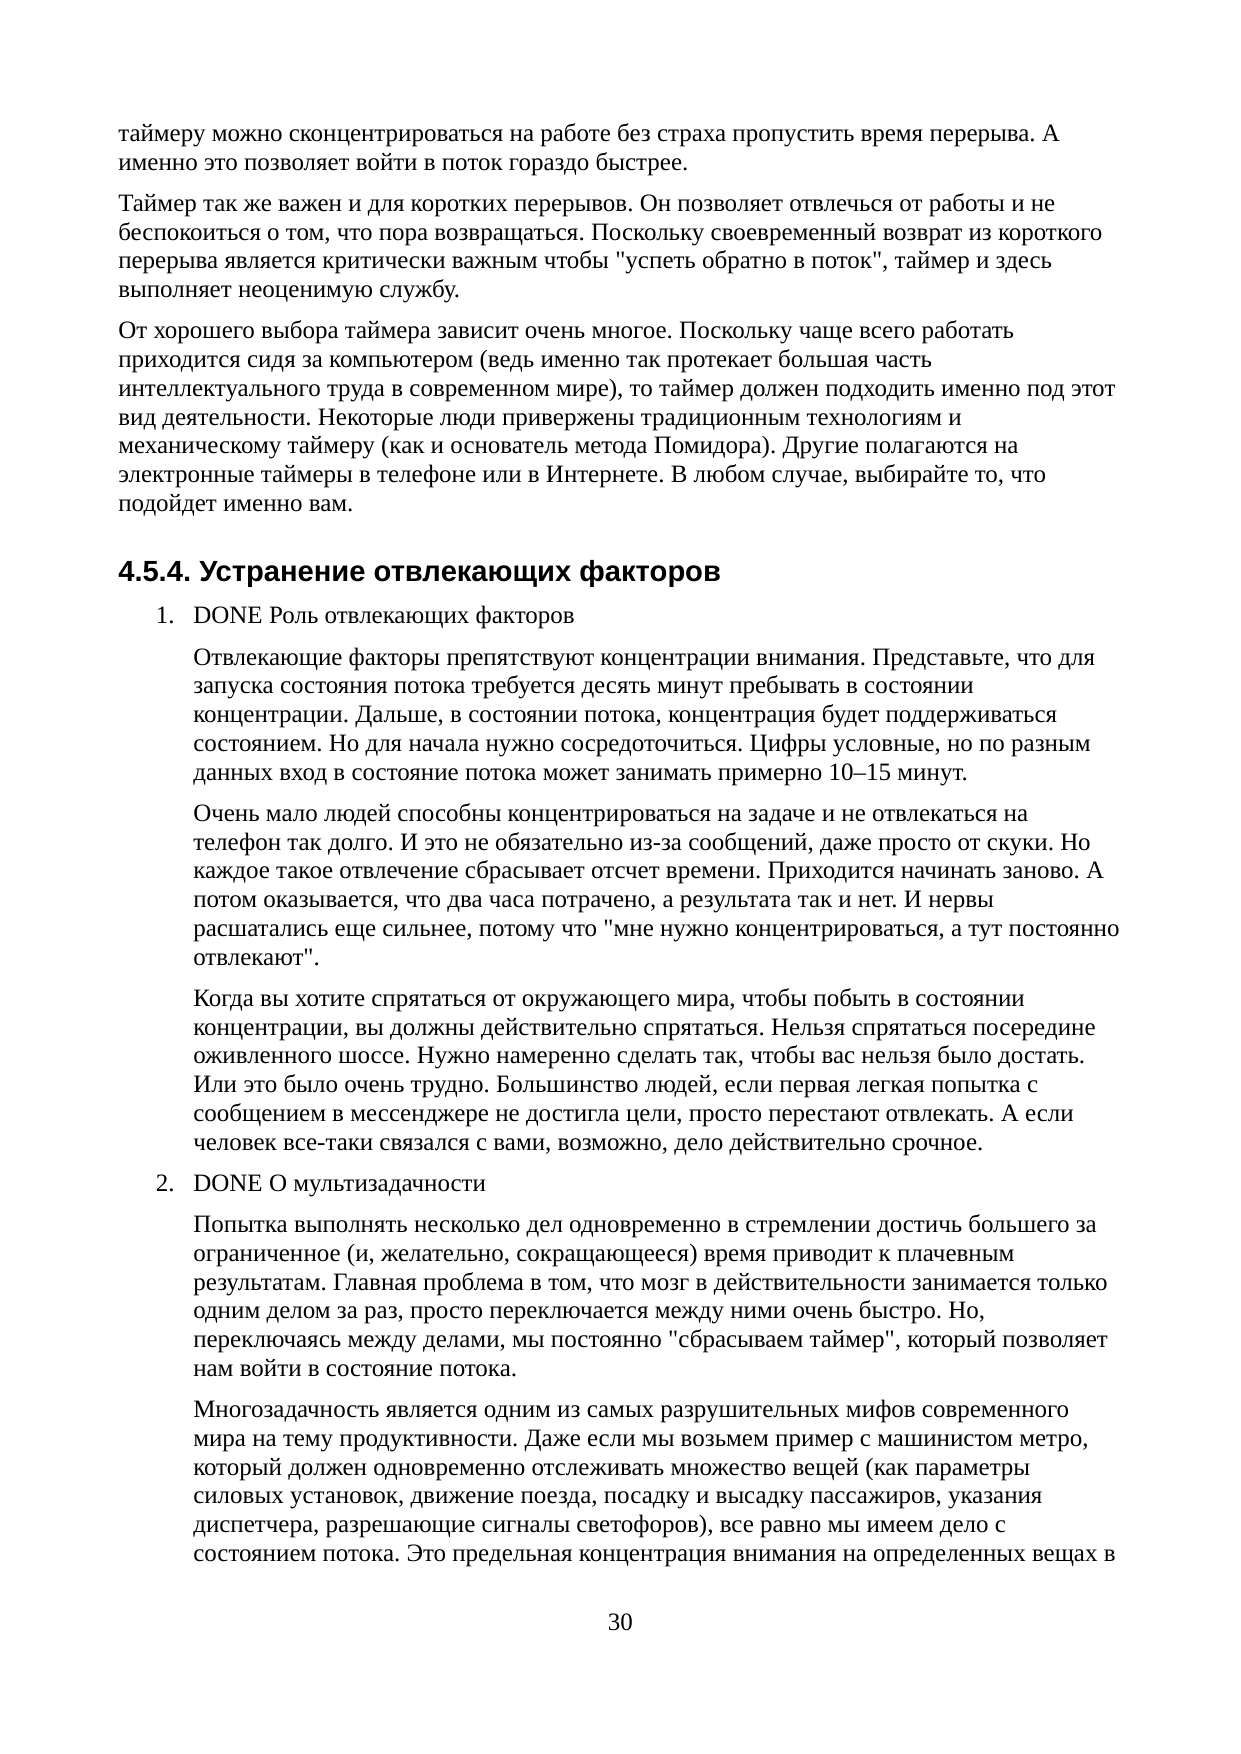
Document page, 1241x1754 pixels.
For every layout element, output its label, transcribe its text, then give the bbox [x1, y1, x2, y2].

list Отвлекающие факторы препятствуют концентрации внимания. Представьте, что для запуска состояния потока требуется десять минут пребывать в состоянии концентрации. Дальше, в состоянии потока, концентрация будет поддерживаться состоянием. Но для начала нужно сосредоточиться. Цифры условные, но по разным данных вход в состояние потока может занимать примерно 10–15 минут. [156, 642, 1122, 785]
subtitle Устранение отвлекающих факторов [118, 554, 1122, 588]
text Таймер так же важен и для коротких перерывов. Он позволяет отвлечься от работы и не беспокоиться о том, что пора возвращаться. Поскольку своевременный возврат из короткого перерыва является критически важным чтобы "успеть обратно в поток", таймер и здесь выполняет неоценимую службу. [118, 188, 1122, 303]
list DONE Роль отвлекающих факторов [156, 600, 1122, 629]
list Когда вы хотите спрятаться от окружающего мира, чтобы побыть в состоянии концентрации, вы должны действительно спрятаться. Нельзя спрятаться посередине оживленного шоссе. Нужно намеренно сделать так, чтобы вас нельзя было достать. Или это было очень трудно. Большинство людей, если первая легкая попытка с сообщением в мессенджере не достигла цели, просто перестают отвлекать. А если человек все-таки связался с вами, возможно, дело действительно срочное. [156, 983, 1122, 1155]
text таймеру можно сконцентрироваться на работе без страха пропустить время перерыва. А именно это позволяет войти в поток гораздо быстрее. [118, 118, 1122, 176]
list DONE О мультизадачности [156, 1168, 1122, 1197]
list Очень мало людей способны концентрироваться на задаче и не отвлекаться на телефон так долго. И это не обязательно из-за сообщений, даже просто от скуки. Но каждое такое отвлечение сбрасывает отсчет времени. Приходится начинать заново. А потом оказывается, что два часа потрачено, а результата так и нет. И нервы расшатались еще сильнее, потому что "мне нужно концентрироваться, а тут постоянно отвлекают". [156, 798, 1122, 970]
list Многозадачность является одним из самых разрушительных мифов современного мира на тему продуктивности. Даже если мы возьмем пример с машинистом метро, который должен одновременно отслеживать множество вещей (как параметры силовых установок, движение поезда, посадку и высадку пассажиров, указания диспетчера, разрешающие сигналы светофоров), все равно мы имеем дело с состоянием потока. Это предельная концентрация внимания на определенных вещах в [156, 1394, 1122, 1567]
list Попытка выполнять несколько дел одновременно в стремлении достичь большего за ограниченное (и, желательно, сокращающееся) время приводит к плачевным результатам. Главная проблема в том, что мозг в действительности занимается только одним делом за раз, просто переключается между ними очень быстро. Но, переключаясь между делами, мы постоянно "сбрасываем таймер", который позволяет нам войти в состояние потока. [156, 1209, 1122, 1382]
text От хорошего выбора таймера зависит очень многое. Поскольку чаще всего работать приходится сидя за компьютером (ведь именно так протекает большая часть интеллектуального труда в современном мире), то таймер должен подходить именно под этот вид деятельности. Некоторые люди привержены традиционным технологиям и механическому таймеру (как и основатель метода Помидора). Другие полагаются на электронные таймеры в телефоне или в Интернете. В любом случае, выбирайте то, что подойдет именно вам. [118, 316, 1122, 517]
